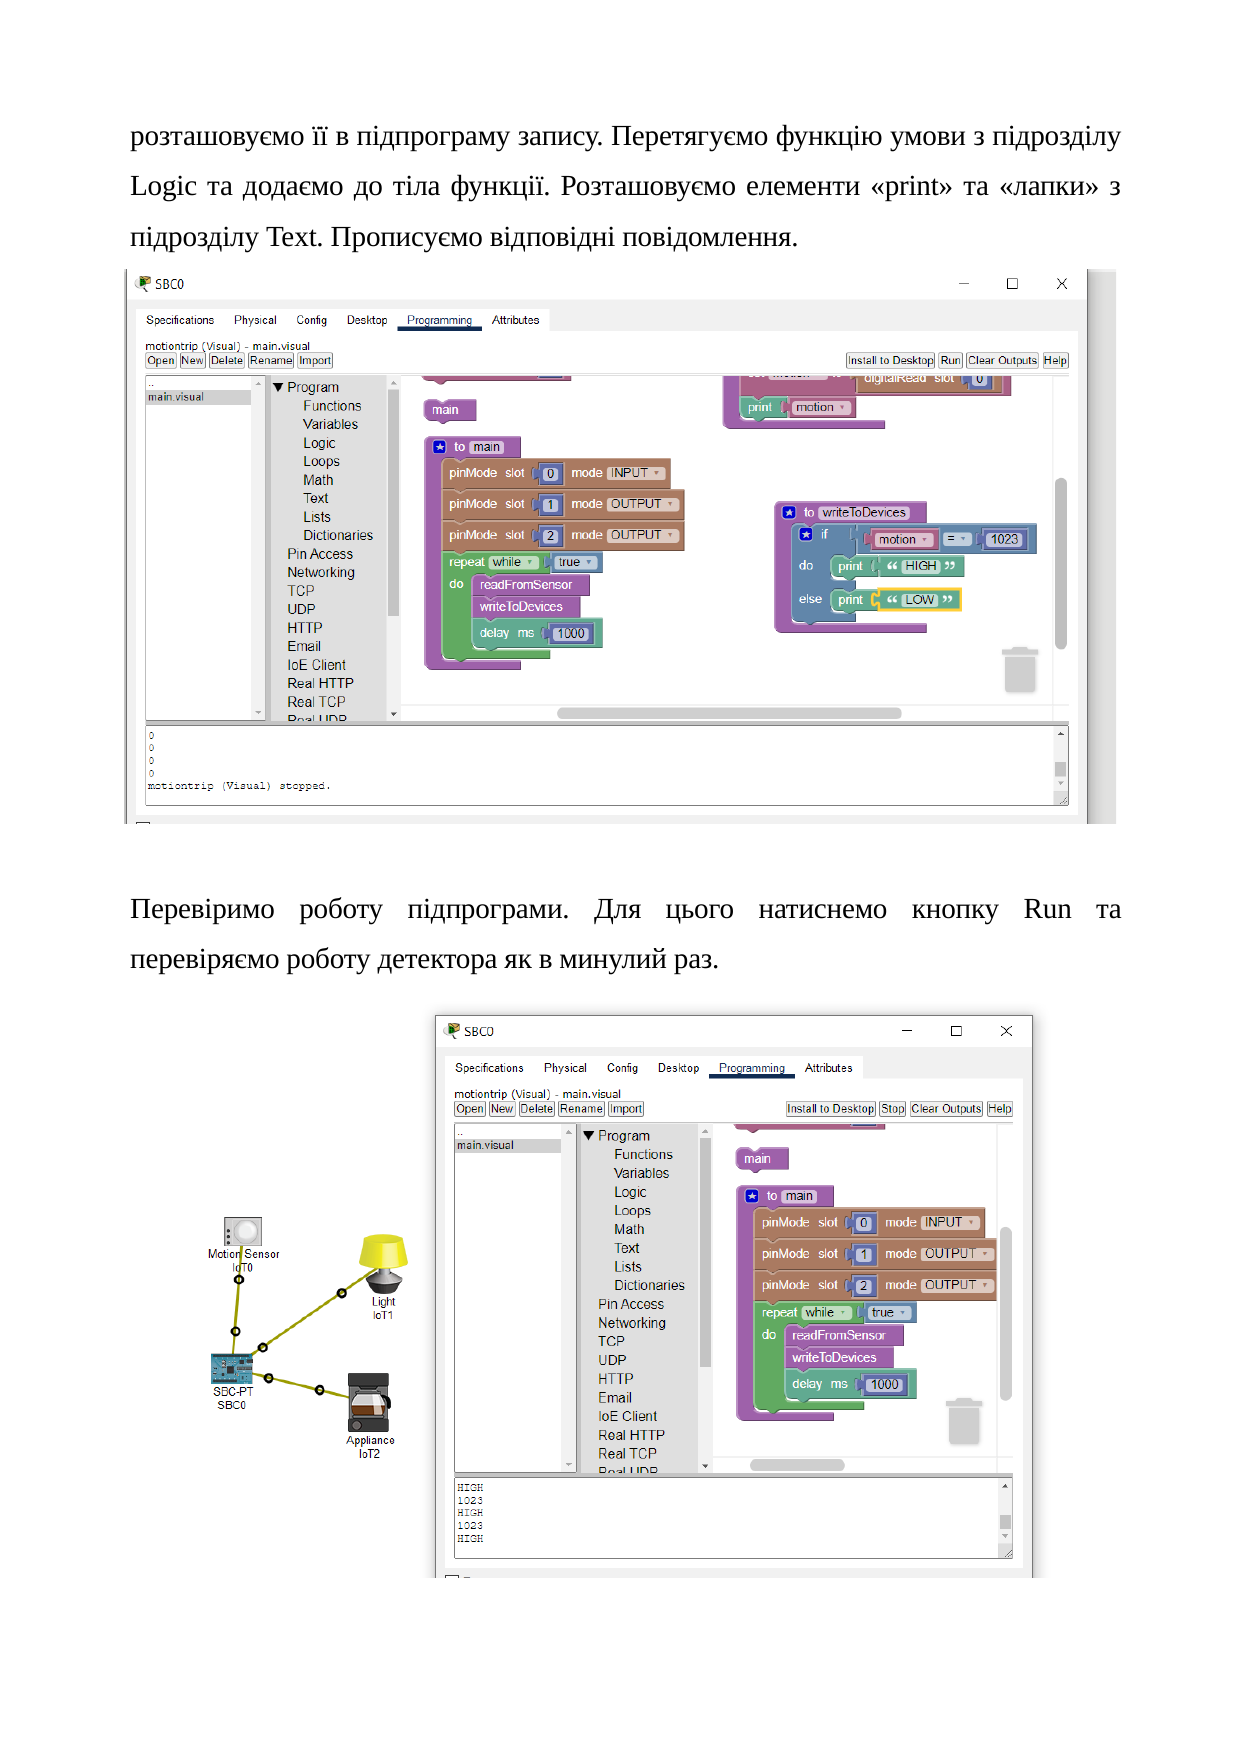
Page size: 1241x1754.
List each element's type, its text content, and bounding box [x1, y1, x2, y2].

list розташовуємо її в підпрограму запису. Перетягуємо функцію умови з підрозділу Logic та додаємо до тіла функції. Розташовуємо елементи «print» та «лапки» з підрозділу Text. Прописуємо відповідні повідомлення. [130, 118, 1122, 252]
list Перевіримо роботу підпрограми. Для цього натиснемо кнопку Run та перевіряємо роботу детектора як в минулий раз. [130, 891, 1122, 975]
picture [115, 999, 1108, 1578]
picture [124, 269, 1117, 824]
